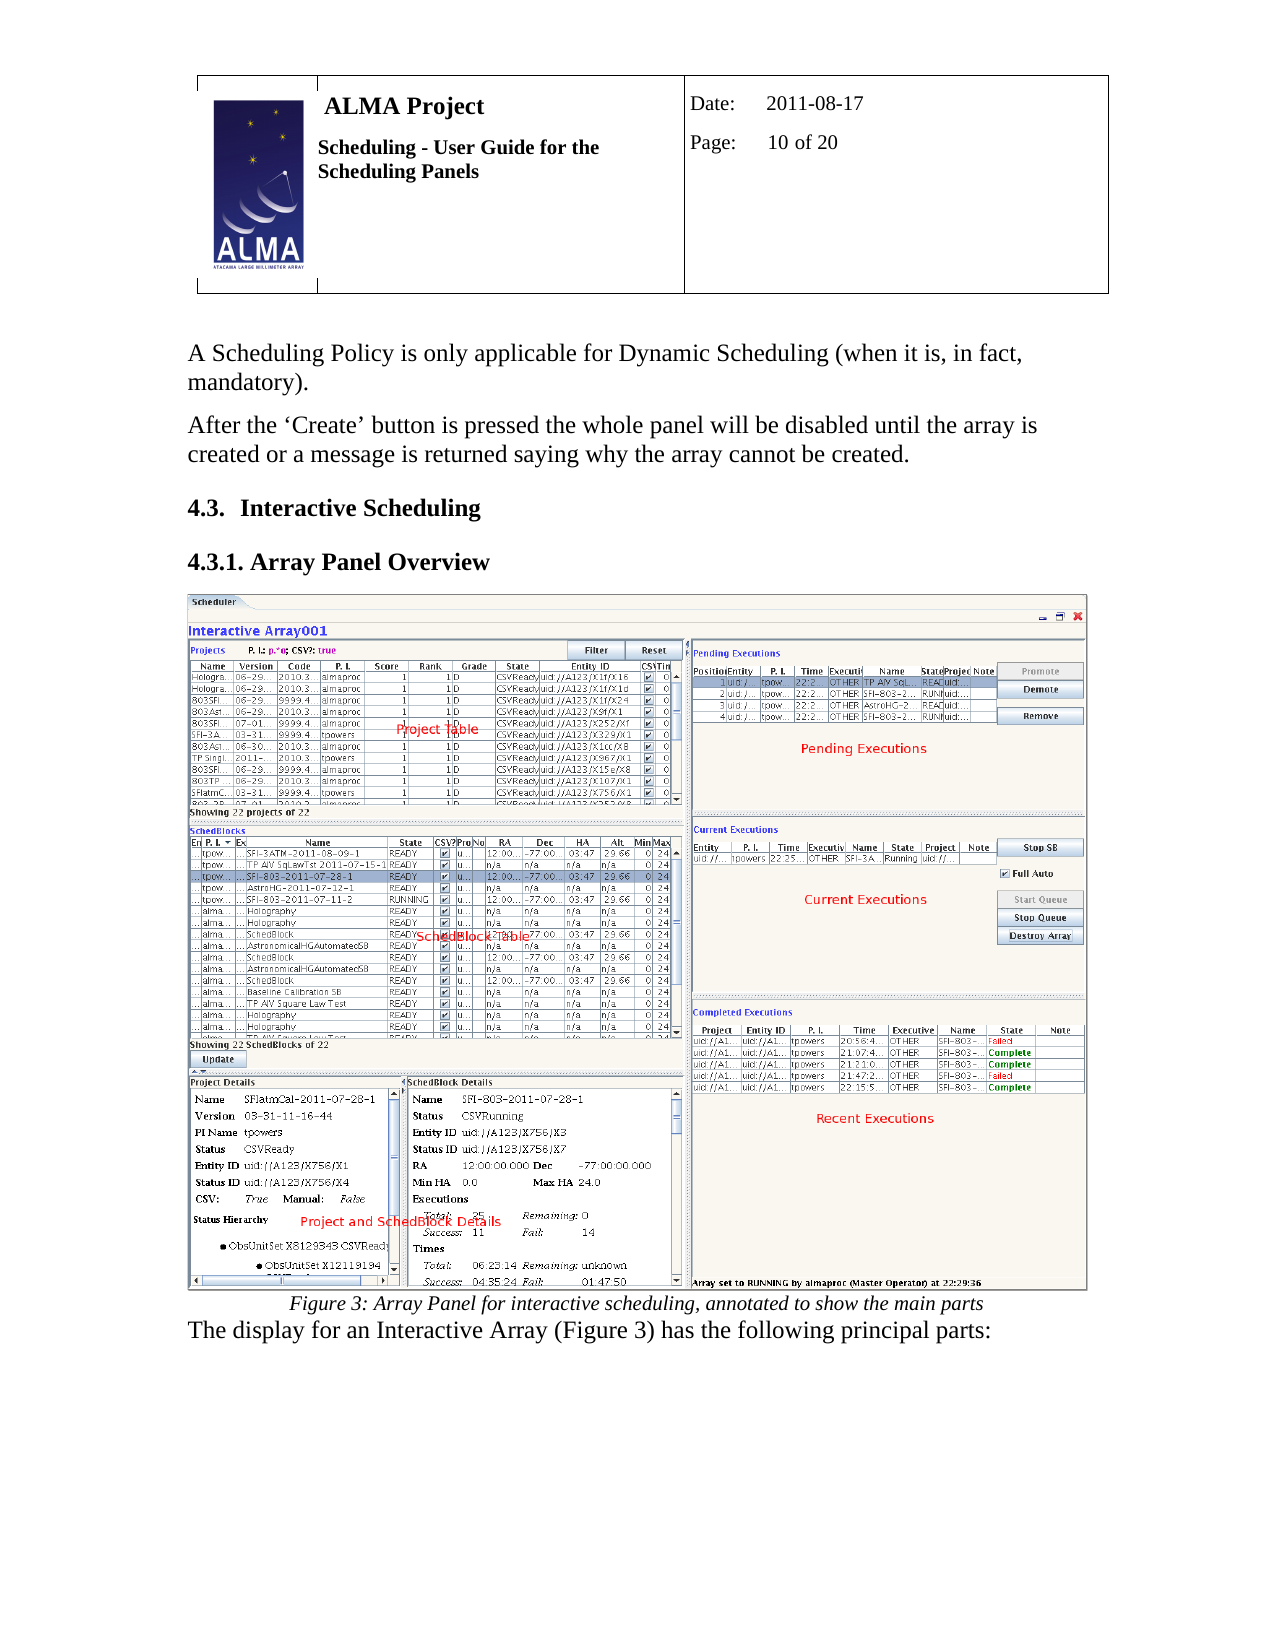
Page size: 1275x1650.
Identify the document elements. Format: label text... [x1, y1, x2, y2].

text After the ‘Create’ button is pressed the whole panel will be disabled until the array is created or a message is returned saying why the array cannot be created. [187, 411, 1087, 468]
subtitle Array Panel Overview [187, 547, 1087, 576]
text The display for an Interactive Array (Figure 3) has the following principal parts: [187, 1315, 1087, 1344]
subtitle Interactive Scheduling [187, 493, 1087, 522]
text A Scheduling Policy is only applicable for Dynamic Scheduling (when it is, in fact, mandatory). [187, 338, 1087, 396]
text Figure 3: Array Panel for interactive scheduling, annotated to show the main parts [187, 1291, 1087, 1315]
picture [187, 594, 1088, 1291]
picture [213, 100, 304, 270]
text [187, 582, 1087, 594]
